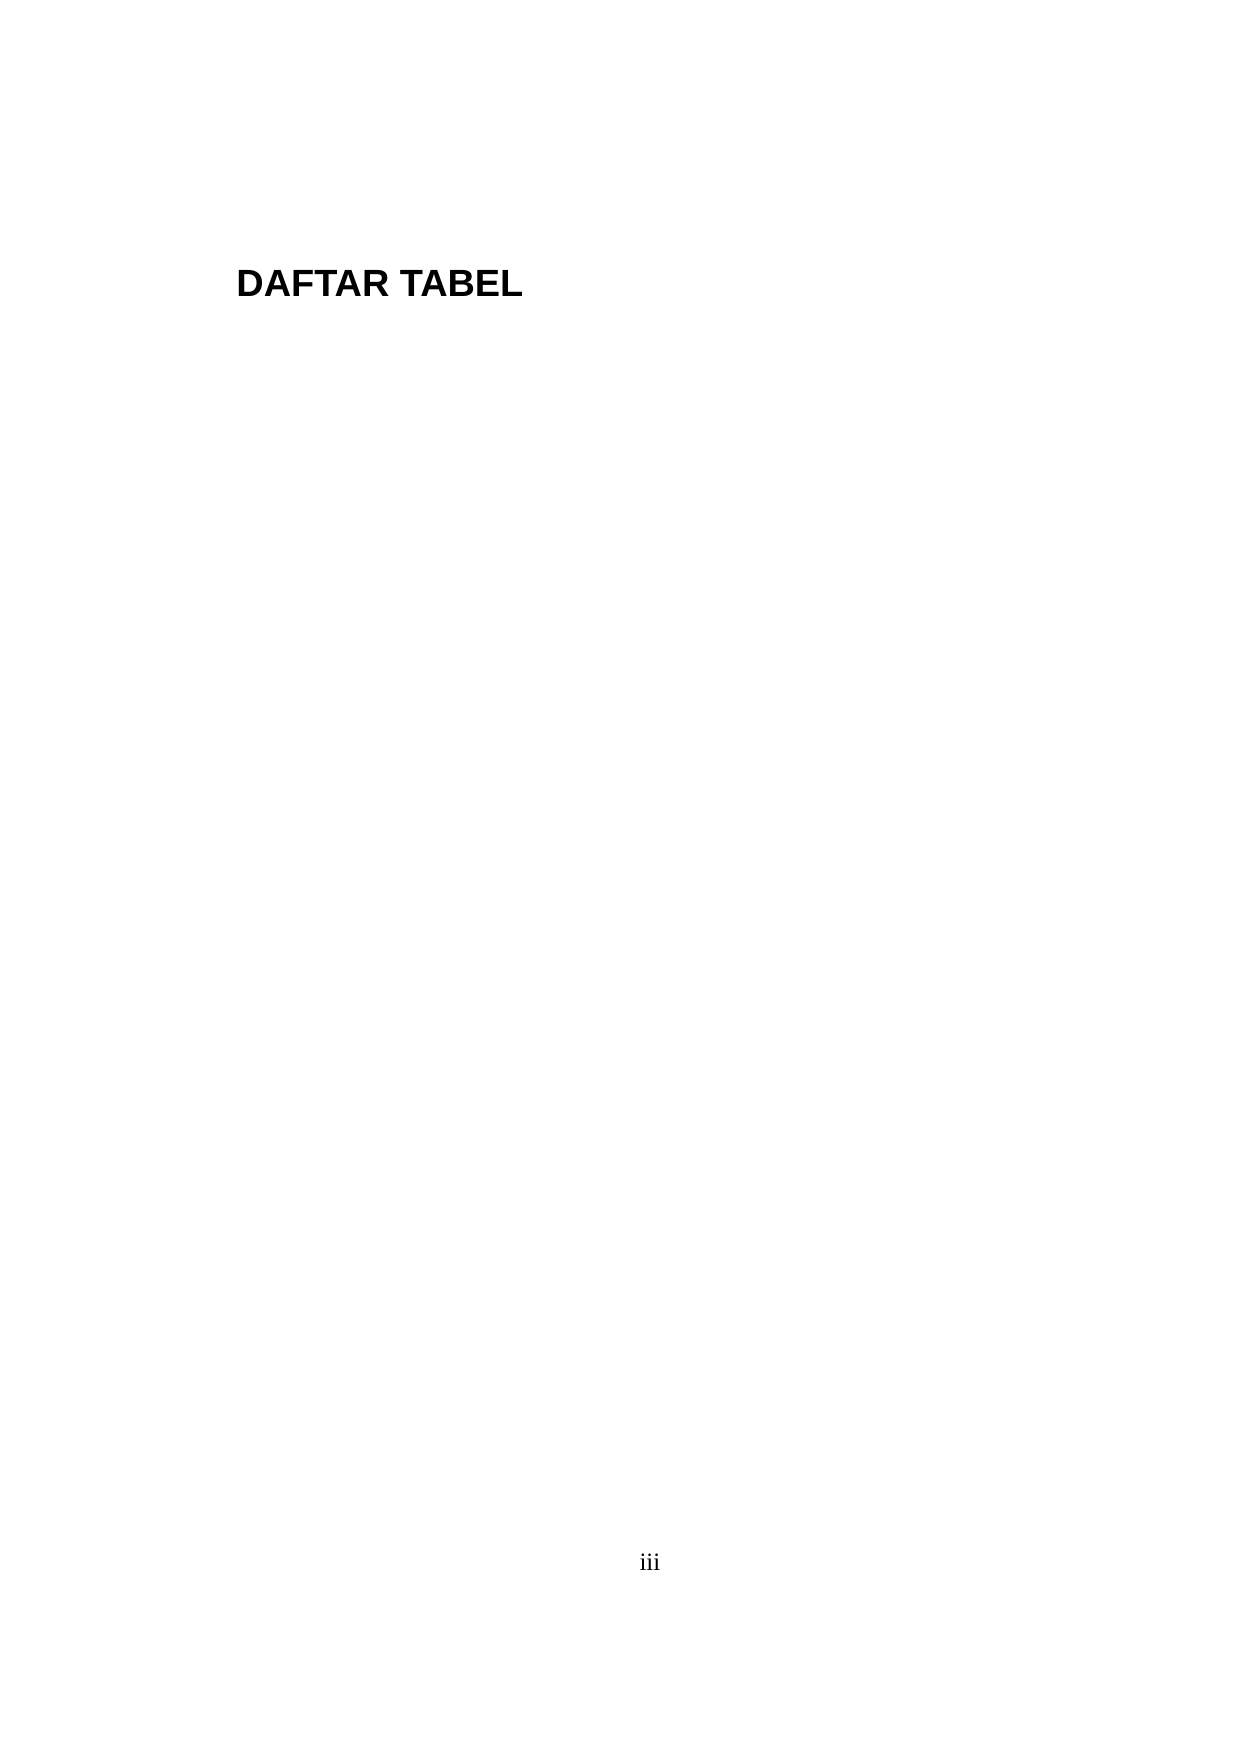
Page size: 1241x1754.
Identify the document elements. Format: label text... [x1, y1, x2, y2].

subtitle DAFTAR TABEL [236, 261, 1063, 305]
